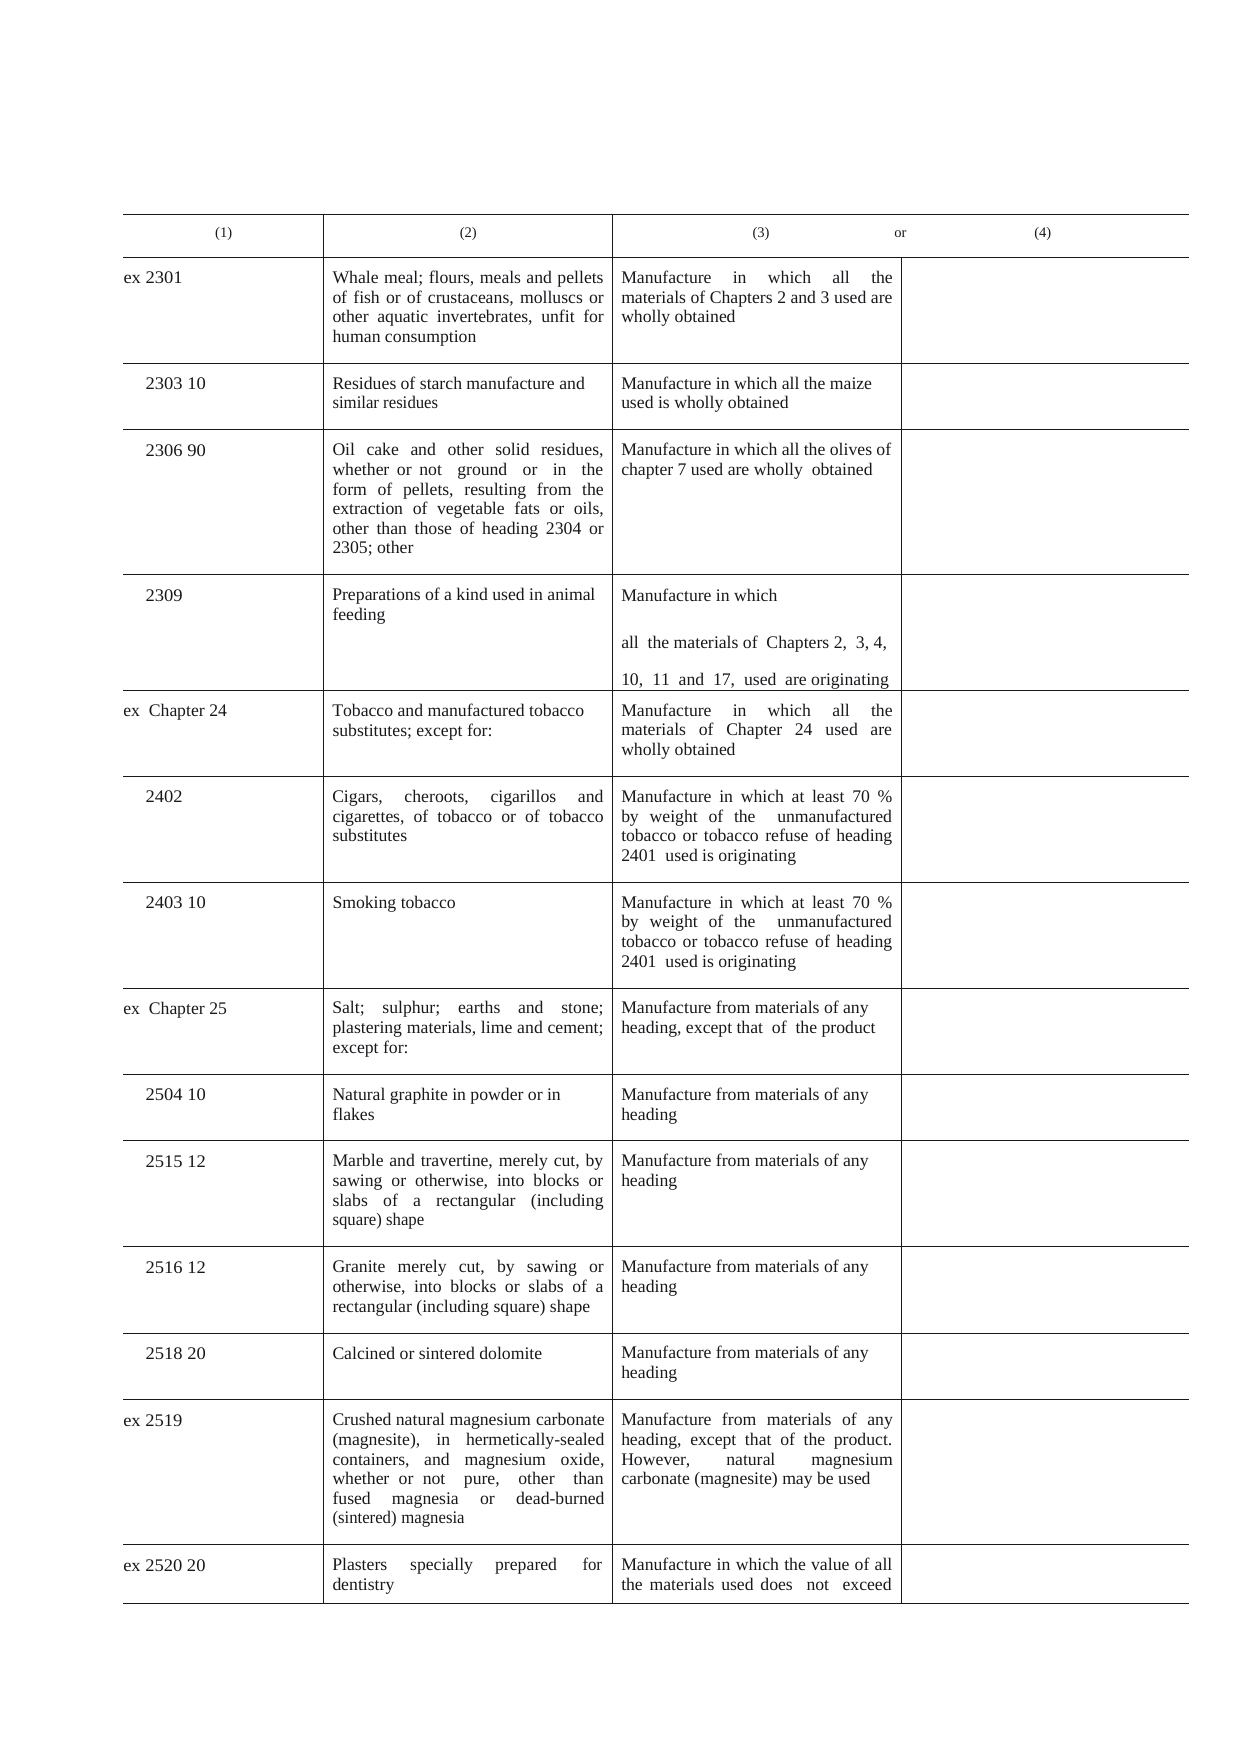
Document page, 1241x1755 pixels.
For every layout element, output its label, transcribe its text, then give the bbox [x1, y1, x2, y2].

table_cell 2303 10 [123, 364, 323, 429]
table_cell Manufacture from materials of any heading, except that of the product. However, natural magnesium carbonate (magnesite) may be used [613, 1400, 901, 1544]
table_header (2) [324, 215, 612, 257]
table_cell Manufacture in which all the materials of Chapters 2 and 3 used are wholly obtained [613, 258, 901, 363]
table_cell [902, 1247, 1189, 1332]
table_cell 2516 12 [123, 1247, 323, 1332]
table_cell 2504 10 [123, 1075, 323, 1140]
table_cell 2306 90 [123, 430, 323, 574]
table_cell ex 2301 [123, 258, 323, 363]
table_cell Manufacture from materials of any heading [613, 1141, 901, 1246]
table_cell Manufacture from materials of any heading [613, 1075, 901, 1140]
table_cell Manufacture in which at least 70 % by weight of the unmanufactured tobacco or tobacco refuse of heading 2401 used is originating [613, 883, 901, 987]
table_cell Manufacture in which all the olives of chapter 7 used are wholly obtained [613, 430, 901, 574]
table_cell Residues of starch manufacture and similar residues [324, 364, 612, 429]
table_cell Natural graphite in powder or in flakes [324, 1075, 612, 1140]
table_cell [902, 1334, 1189, 1399]
table_cell ex Chapter 24 [123, 691, 323, 776]
table_cell [902, 1075, 1189, 1140]
table_cell [902, 883, 1189, 987]
table_cell Plasters specially prepared for dentistry [324, 1545, 612, 1603]
table_cell Salt; sulphur; earths and stone; plastering materials, lime and cement; except for: [324, 989, 612, 1074]
table_cell [902, 1400, 1189, 1544]
table_header (3) or (4) [613, 215, 1189, 257]
table_cell Granite merely cut, by sawing or otherwise, into blocks or slabs of a rectangular (including square) shape [324, 1247, 612, 1332]
table_cell [902, 989, 1189, 1074]
table_cell [902, 1545, 1189, 1603]
table_cell Tobacco and manufactured tobacco substitutes; except for: [324, 691, 612, 776]
table_cell ex Chapter 25 [123, 989, 323, 1074]
table_cell ex 2519 [123, 1400, 323, 1544]
table_cell Manufacture in which all the materials of Chapters 2, 3, 4, 10, 11 and 17, used are originating [613, 575, 901, 689]
table_cell ex 2520 20 [123, 1545, 323, 1603]
table_cell 2515 12 [123, 1141, 323, 1246]
table_cell Cigars, cheroots, cigarillos and cigarettes, of tobacco or of tobacco substitutes [324, 777, 612, 882]
table_cell Preparations of a kind used in animal feeding [324, 575, 612, 689]
table_cell Manufacture from materials of any heading, except that of the product [613, 989, 901, 1074]
table_cell Calcined or sintered dolomite [324, 1334, 612, 1399]
table_cell [902, 258, 1189, 363]
table_cell Manufacture in which the value of all the materials used does not exceed [613, 1545, 901, 1603]
table_cell Manufacture in which at least 70 % by weight of the unmanufactured tobacco or tobacco refuse of heading 2401 used is originating [613, 777, 901, 882]
table_cell [902, 777, 1189, 882]
table_cell 2518 20 [123, 1334, 323, 1399]
table_cell Manufacture from materials of any heading [613, 1247, 901, 1332]
table_header (1) [123, 215, 323, 257]
table_cell [902, 430, 1189, 574]
table_cell Manufacture from materials of any heading [613, 1334, 901, 1399]
table_cell [902, 364, 1189, 429]
table_cell Manufacture in which all the maize used is wholly obtained [613, 364, 901, 429]
table_cell Oil cake and other solid residues, whether or not ground or in the form of pellets, resulting from the extraction of vegetable fats or oils, other than those of heading 2304 or 2305; other [324, 430, 612, 574]
table_cell Crushed natural magnesium carbonate (magnesite), in hermetically-sealed containers, and magnesium oxide, whether or not pure, other than fused magnesia or dead-burned (sintered) magnesia [324, 1400, 612, 1544]
table_cell [902, 691, 1189, 776]
table_cell Manufacture in which all the materials of Chapter 24 used are wholly obtained [613, 691, 901, 776]
table_cell 2402 [123, 777, 323, 882]
table_cell Marble and travertine, merely cut, by sawing or otherwise, into blocks or slabs of a rectangular (including square) shape [324, 1141, 612, 1246]
table_cell Whale meal; flours, meals and pellets of fish or of crustaceans, molluscs or other aquatic invertebrates, unfit for human consumption [324, 258, 612, 363]
table_cell [902, 1141, 1189, 1246]
table_cell 2309 [123, 575, 323, 689]
table_cell Smoking tobacco [324, 883, 612, 987]
table_cell 2403 10 [123, 883, 323, 987]
table_cell [902, 575, 1189, 689]
